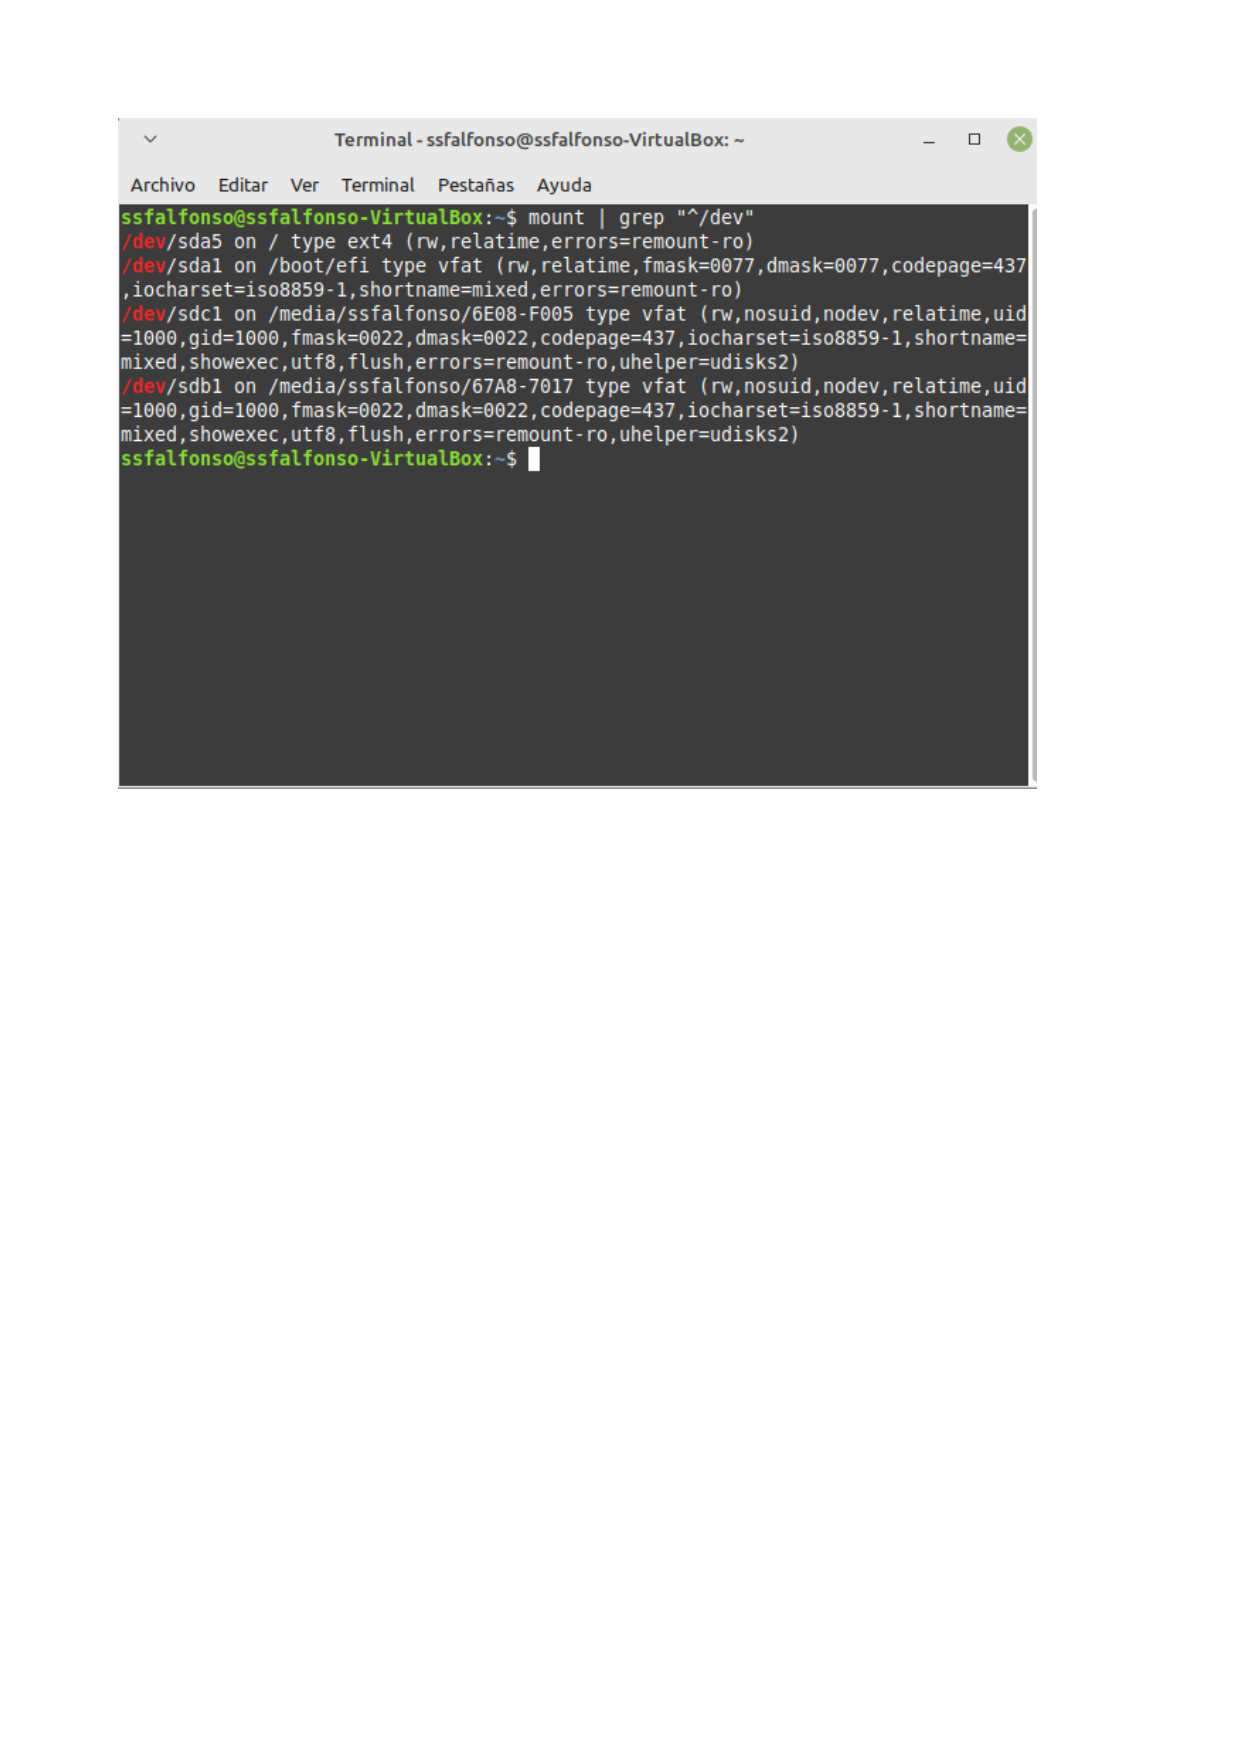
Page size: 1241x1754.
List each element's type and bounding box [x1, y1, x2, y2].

picture [118, 118, 1037, 789]
